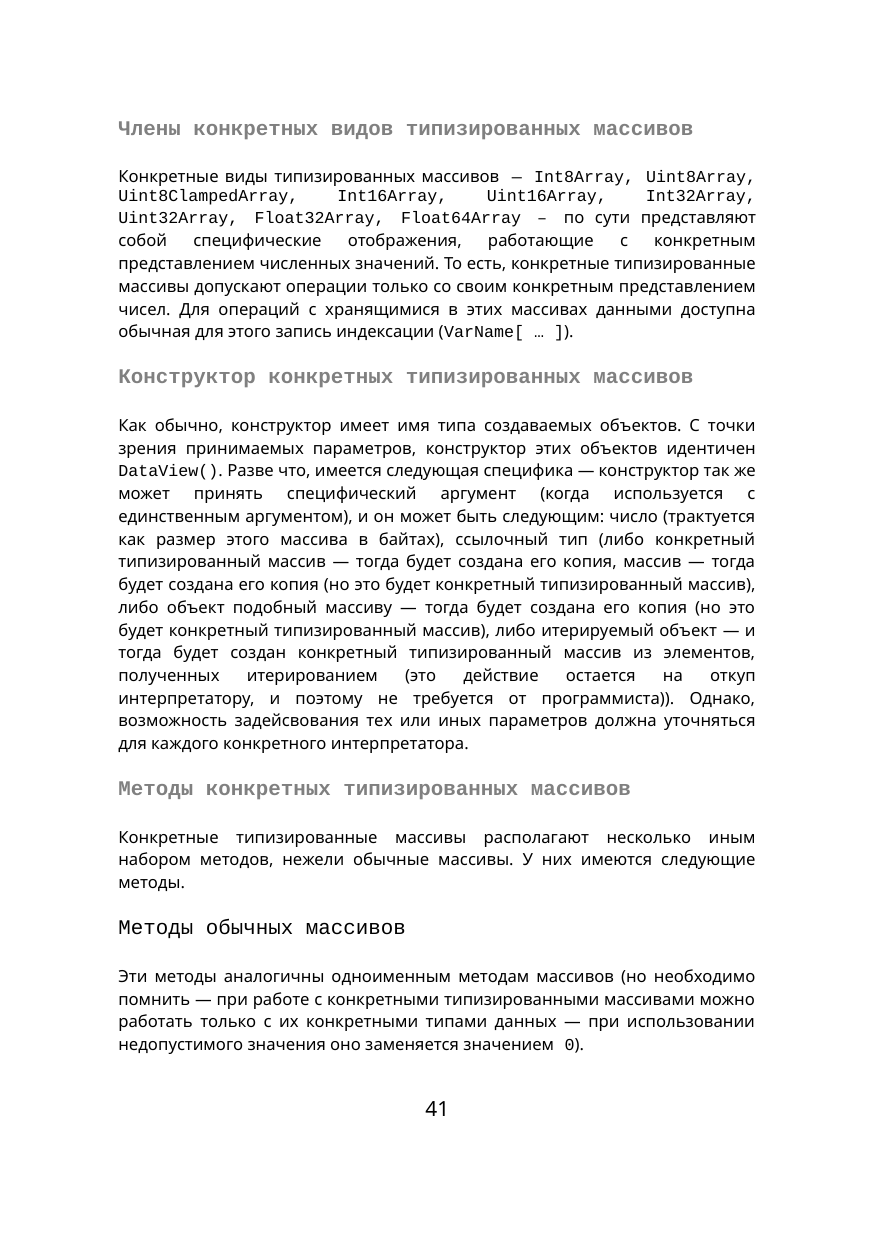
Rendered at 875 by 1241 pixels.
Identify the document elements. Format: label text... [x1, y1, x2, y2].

text Как обычно, конструктор имеет имя типа создаваемых объектов. С точки зрения принимаемых параметров, конcтруктор этих объектов идентичен DataView(). Разве что, имеется следующая специфика — конструктор так же может принять специфический аргумент (когда используется с единственным аргументом), и он может быть следующим: число (трактуется как размер этого массива в байтах), ссылочный тип (либо конкретный типизированный массив — тогда будет создана его копия, массив — тогда будет создана его копия (но это будет конкретный типизированный массив), либо объект подобный массиву — тогда будет создана его копия (но это будет конкретный типизированный массив), либо итерируемый объект — и тогда будет создан конкретный типизированный массив из элементов, полученных итерированием (это действие остается на откуп интерпретатору, и поэтому не требуется от программиста)). Однако, возможность задейсвования тех или иных параметров должна уточняться для каждого конкретного интерпретатора. [118, 413, 756, 754]
text Эти методы аналогичны одноименным методам массивов (но необходимо помнить — при работе с конкретными типизированными массивами можно работать только с их конкретными типами данных — при использовании недопустимого значения оно заменяется значением 0). [118, 964, 756, 1055]
text Конструктор конкретных типизированных массивов [118, 366, 756, 390]
text Члены конкретных видов типизированных массивов [118, 118, 756, 142]
text Методы конкретных типизированных массивов [118, 778, 756, 802]
text Конкретные типизированные массивы располагают несколько иным набором методов, нежели обычные массивы. У них имеются следующие методы. [118, 825, 756, 893]
text Методы обычных массивов [118, 917, 756, 941]
text Конкретные виды типизированных массивов — Int8Array, Uint8Array, Uint8ClampedArray, Int16Array, Uint16Array, Int32Array, Uint32Array, Float32Array, Float64Array – по сути представляют собой специфические отображения, работающие с конкретным представлением численных значений. То есть, конкретные типизированные массивы допускают операции только со своим конкретным представлением чисел. Для операций с хранящимися в этих массивах данными доступна обычная для этого запись индексации (VarName[ … ]). [118, 164, 756, 343]
